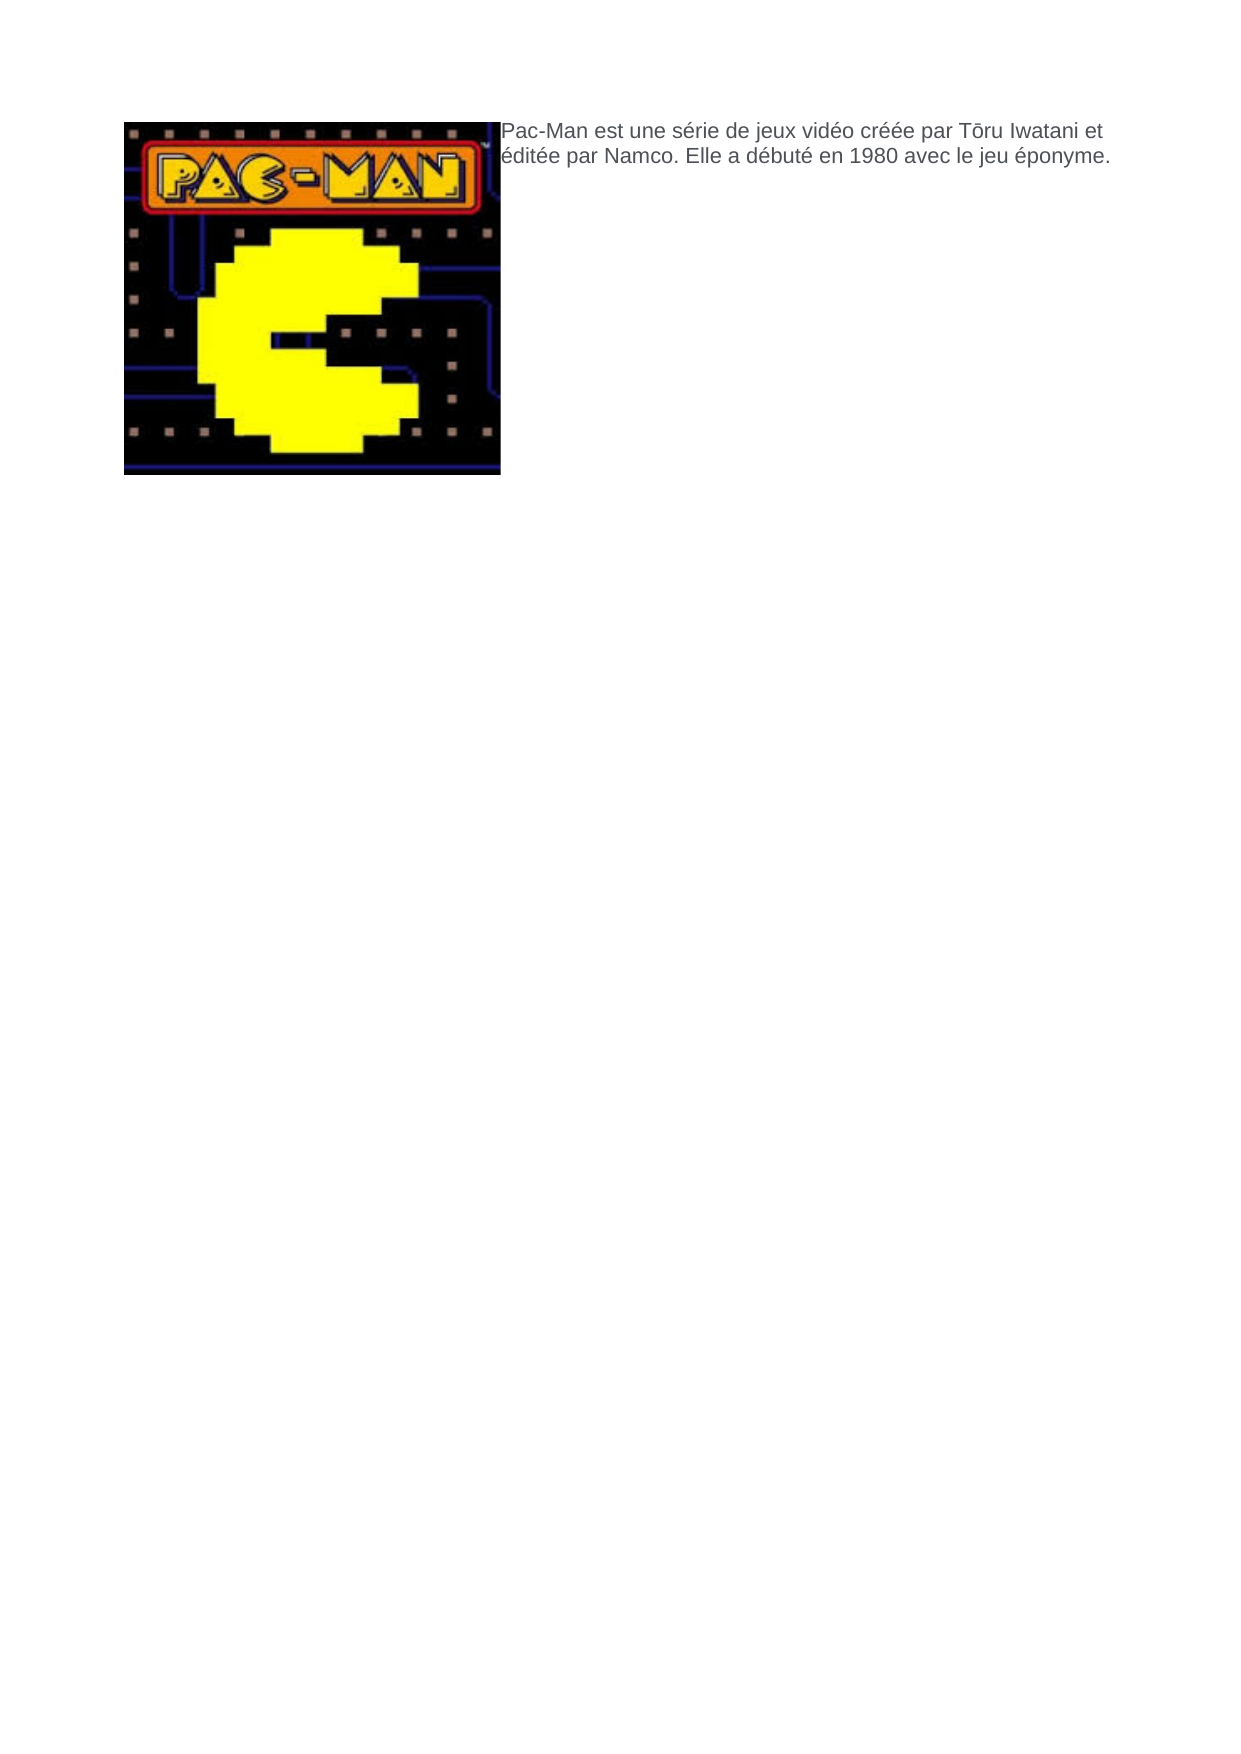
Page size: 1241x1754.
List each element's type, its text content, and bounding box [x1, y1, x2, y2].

picture [124, 122, 501, 475]
text Pac-Man est une série de jeux vidéo créée par Tōru Iwatani et éditée par Namco. Elle a débuté en 1980 avec le jeu éponyme. [118, 118, 1122, 168]
